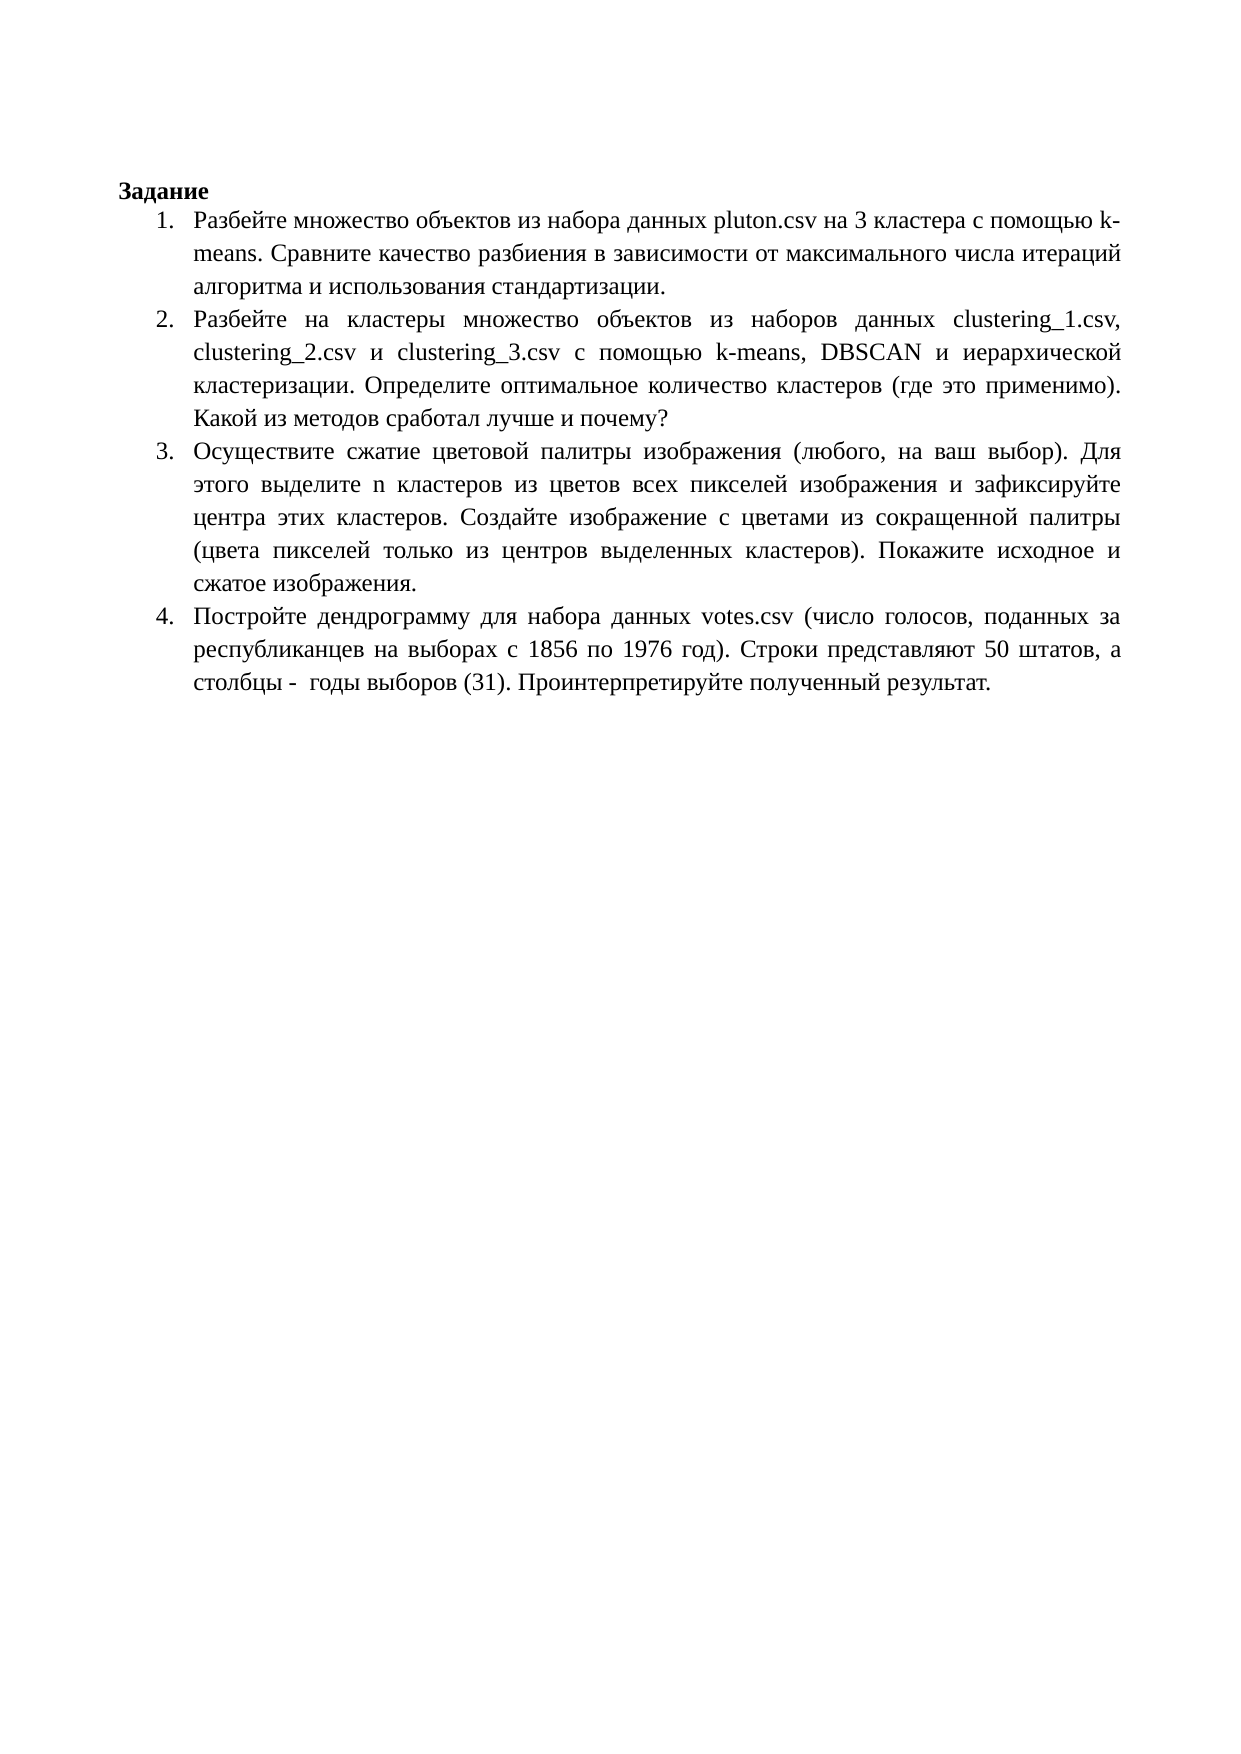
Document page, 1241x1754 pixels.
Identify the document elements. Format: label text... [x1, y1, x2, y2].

list Постройте дендрограмму для набора данных votes.csv (число голосов, поданных за республиканцев на выборах с 1856 по 1976 год). Строки представляют 50 штатов, а столбцы - годы выборов (31). Проинтерпретируйте полученный результат. [156, 601, 1122, 696]
list Разбейте множество объектов из набора данных pluton.csv на 3 кластера с помощью k-means. Сравните качество разбиения в зависимости от максимального числа итераций алгоритма и использования стандартизации. [156, 205, 1122, 300]
list Разбейте на кластеры множество объектов из наборов данных clustering_1.csv, clustering_2.csv и clustering_3.csv с помощью k-means, DBSCAN и иерархической кластеризации. Определите оптимальное количество кластеров (где это применимо). Какой из методов сработал лучше и почему? [156, 304, 1122, 432]
list Осуществите сжатие цветовой палитры изображения (любого, на ваш выбор). Для этого выделите n кластеров из цветов всех пикселей изображения и зафиксируйте центра этих кластеров. Создайте изображение с цветами из сокращенной палитры (цвета пикселей только из центров выделенных кластеров). Покажите исходное и сжатое изображения. [156, 436, 1122, 597]
text Задание [118, 176, 1122, 205]
